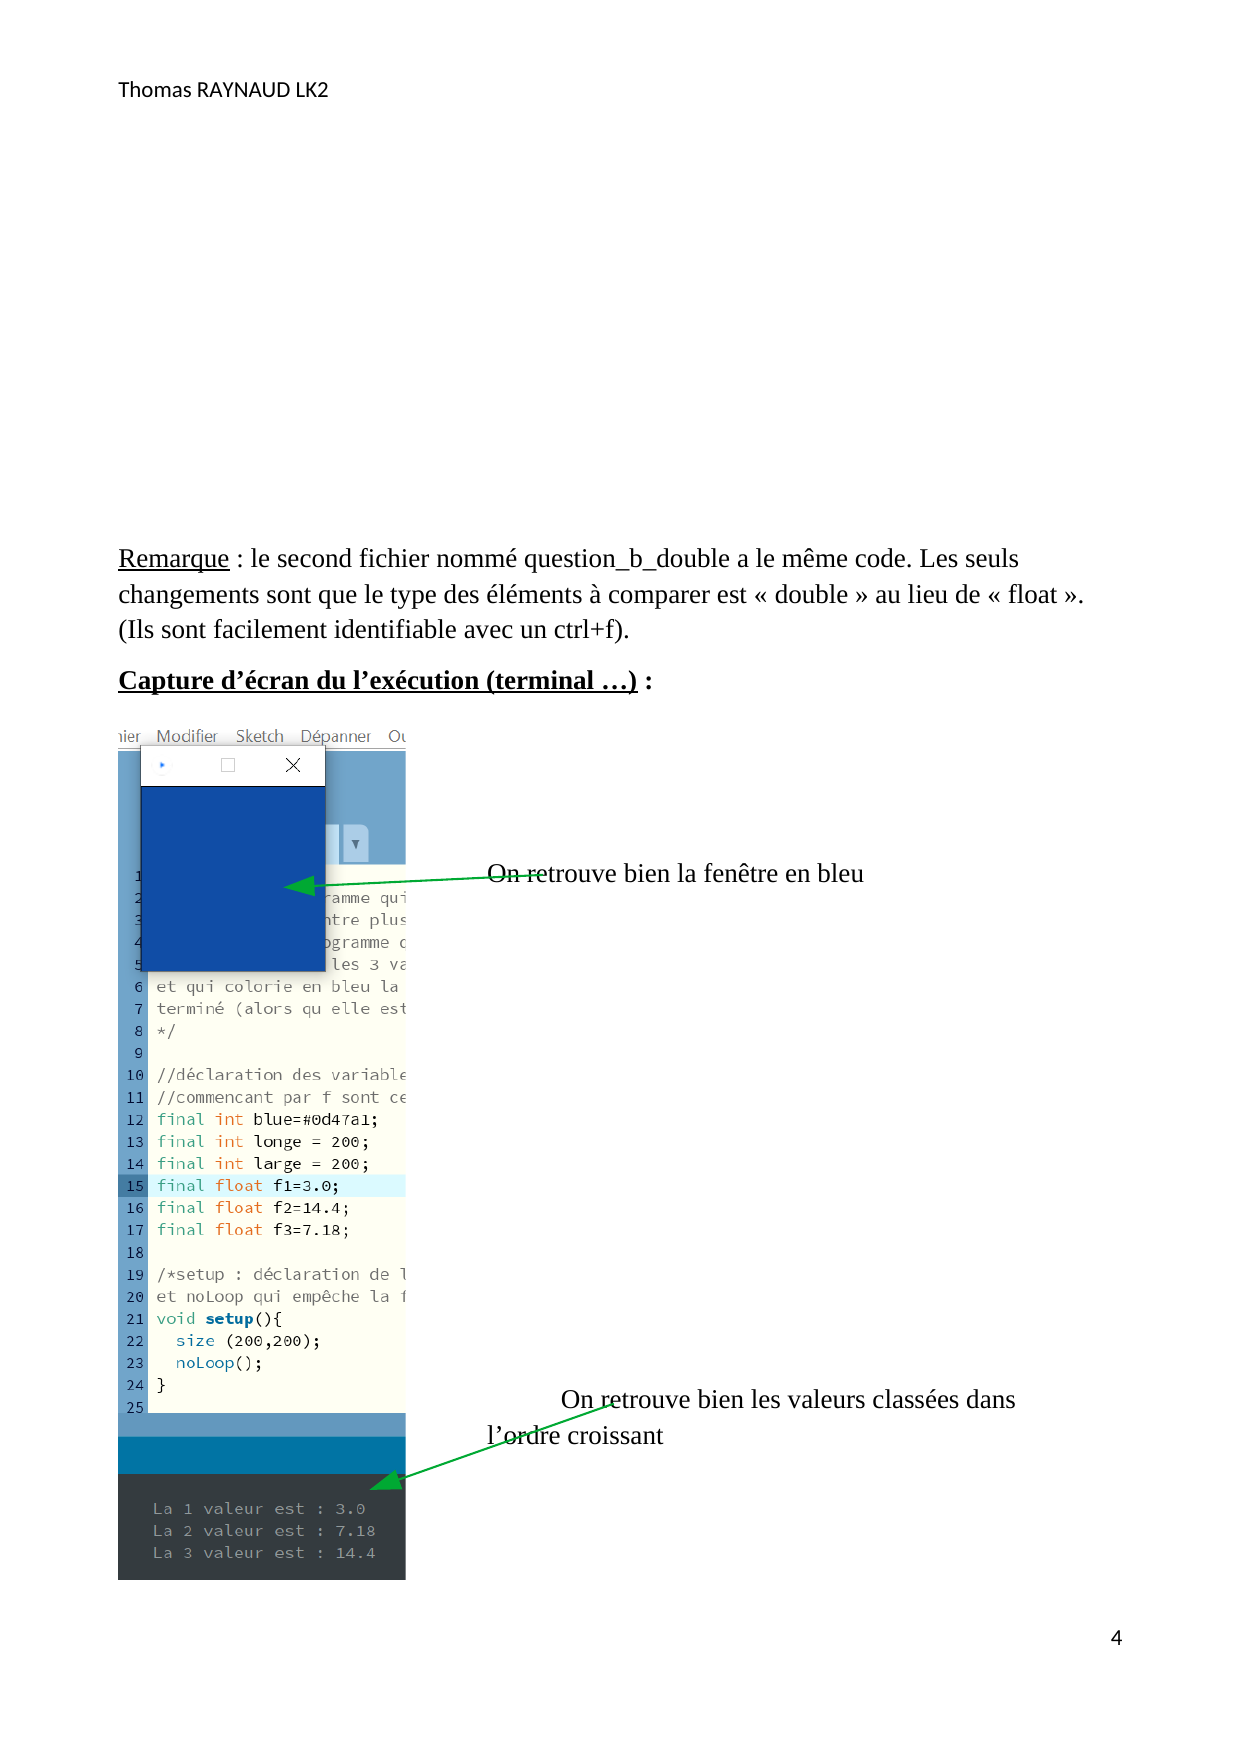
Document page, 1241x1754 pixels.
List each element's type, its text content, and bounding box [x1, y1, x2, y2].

text Remarque : le second fichier nommé question_b_double a le même code. Les seuls changements sont que le type des éléments à comparer est « double » au lieu de « float ». (Ils sont facilement identifiable avec un ctrl+f). [118, 542, 1122, 645]
text Capture d’écran du l’exécution (terminal …) : [118, 664, 1122, 695]
text On retrouve bien la fenêtre en bleu [406, 857, 1122, 888]
text On retrouve bien les valeurs classées dans l’ordre croissant [406, 1383, 1122, 1450]
